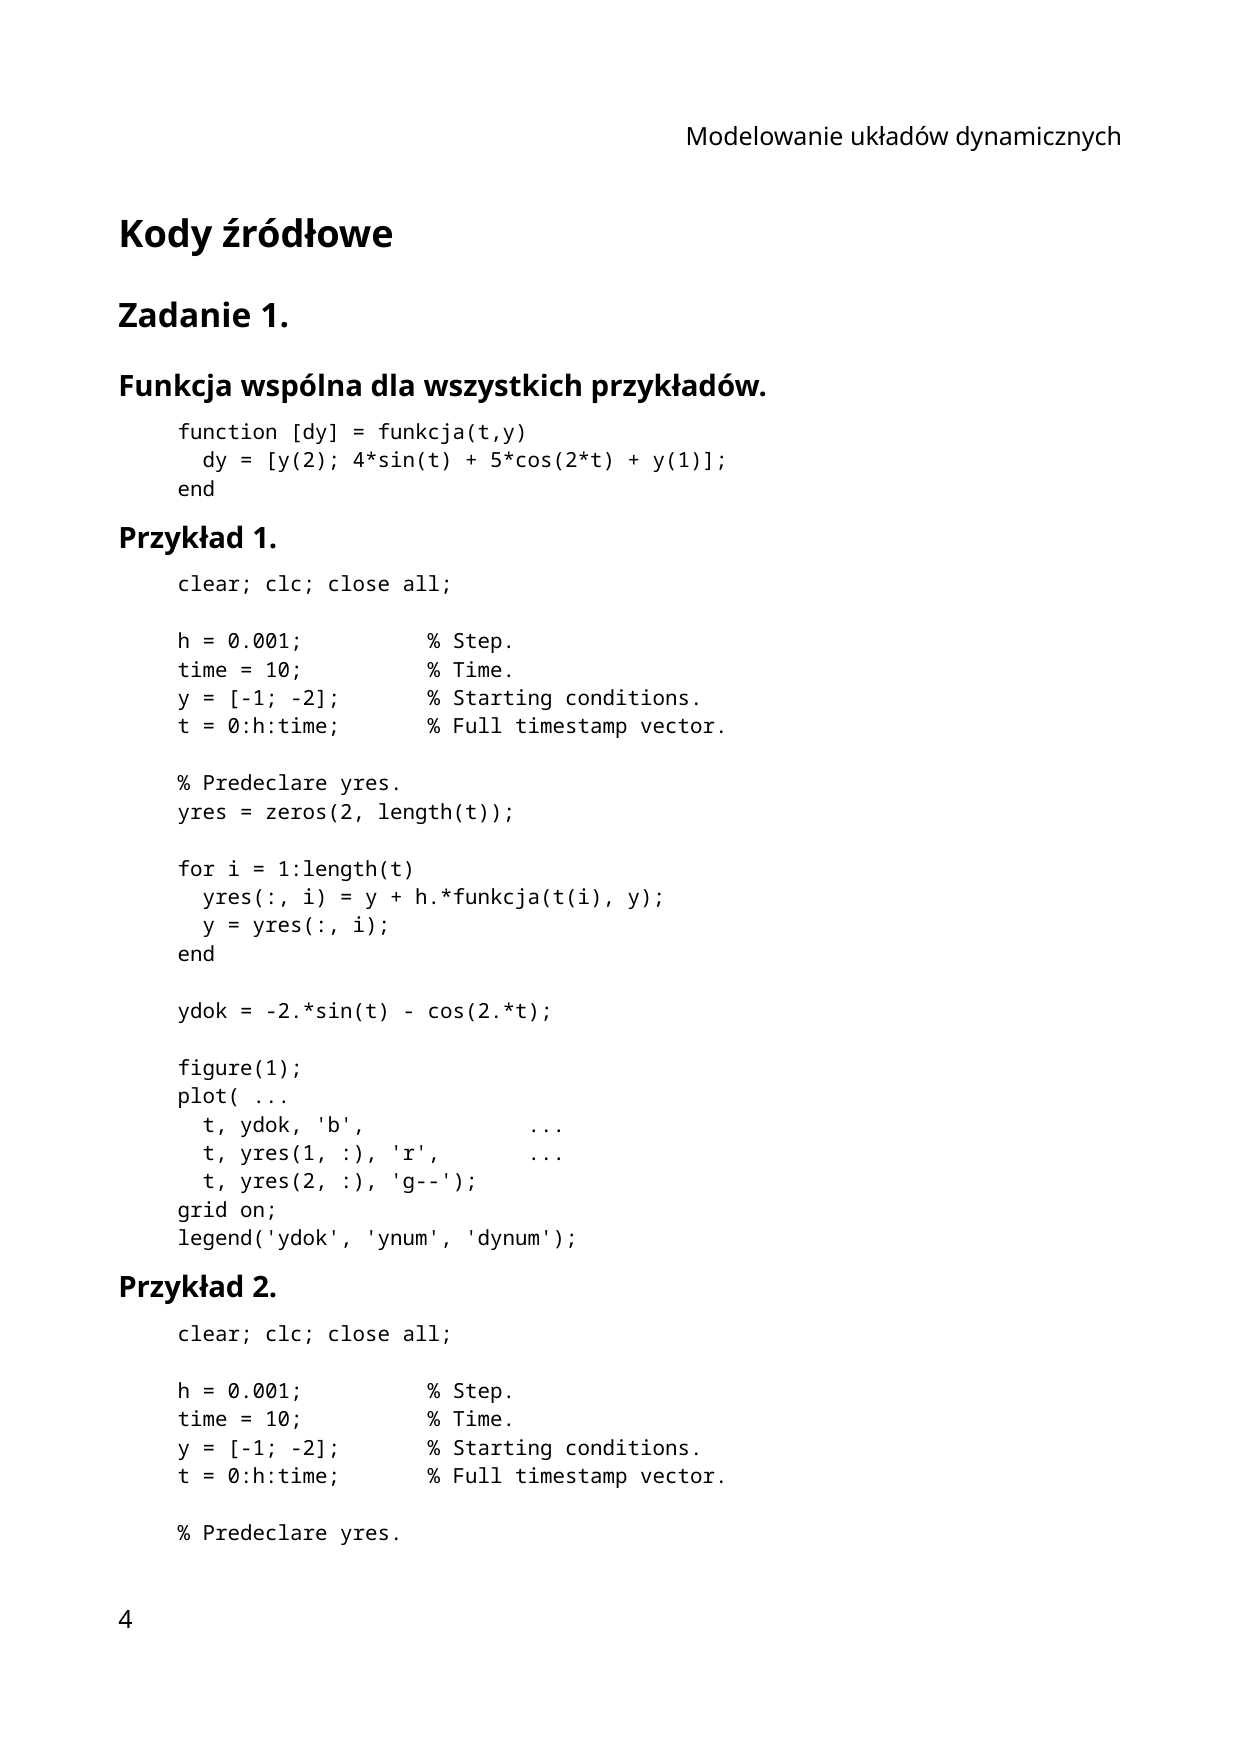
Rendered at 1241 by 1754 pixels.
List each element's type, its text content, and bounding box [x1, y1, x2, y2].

text y = [-1; -2]; % Starting conditions. [177, 683, 1122, 712]
subtitle Kody źródłowe [118, 207, 1122, 258]
text end [177, 474, 1122, 502]
text % Predeclare yres. [177, 1518, 1122, 1546]
text t = 0:h:time; % Full timestamp vector. [177, 1461, 1122, 1489]
text time = 10; % Time. [177, 655, 1122, 683]
text ydok = -2.*sin(t) - cos(2.*t); [177, 996, 1122, 1024]
text time = 10; % Time. [177, 1404, 1122, 1433]
text dy = [y(2); 4*sin(t) + 5*cos(2*t) + y(1)]; [177, 445, 1122, 474]
subtitle Przykład 2. [118, 1266, 1122, 1306]
text figure(1); [177, 1053, 1122, 1081]
text clear; clc; close all; [177, 1319, 1122, 1347]
subtitle Zadanie 1. [118, 292, 1122, 337]
text yres(:, i) = y + h.*funkcja(t(i), y); [177, 882, 1122, 911]
text y = [-1; -2]; % Starting conditions. [177, 1433, 1122, 1461]
subtitle Przykład 1. [118, 517, 1122, 557]
text t = 0:h:time; % Full timestamp vector. [177, 712, 1122, 740]
text plot( ... [177, 1081, 1122, 1110]
text % Predeclare yres. [177, 768, 1122, 797]
text grid on; [177, 1195, 1122, 1223]
text function [dy] = funkcja(t,y) [177, 417, 1122, 445]
text h = 0.001; % Step. [177, 626, 1122, 655]
text clear; clc; close all; [177, 569, 1122, 598]
text legend('ydok', 'ynum', 'dynum'); [177, 1223, 1122, 1252]
text yres = zeros(2, length(t)); [177, 797, 1122, 825]
text t, ydok, 'b', ... [177, 1110, 1122, 1138]
text end [177, 939, 1122, 967]
text y = yres(:, i); [177, 911, 1122, 939]
text h = 0.001; % Step. [177, 1376, 1122, 1404]
subtitle Funkcja wspólna dla wszystkich przykładów. [118, 364, 1122, 404]
text for i = 1:length(t) [177, 854, 1122, 882]
text t, yres(2, :), 'g--'); [177, 1167, 1122, 1195]
text t, yres(1, :), 'r', ... [177, 1138, 1122, 1167]
